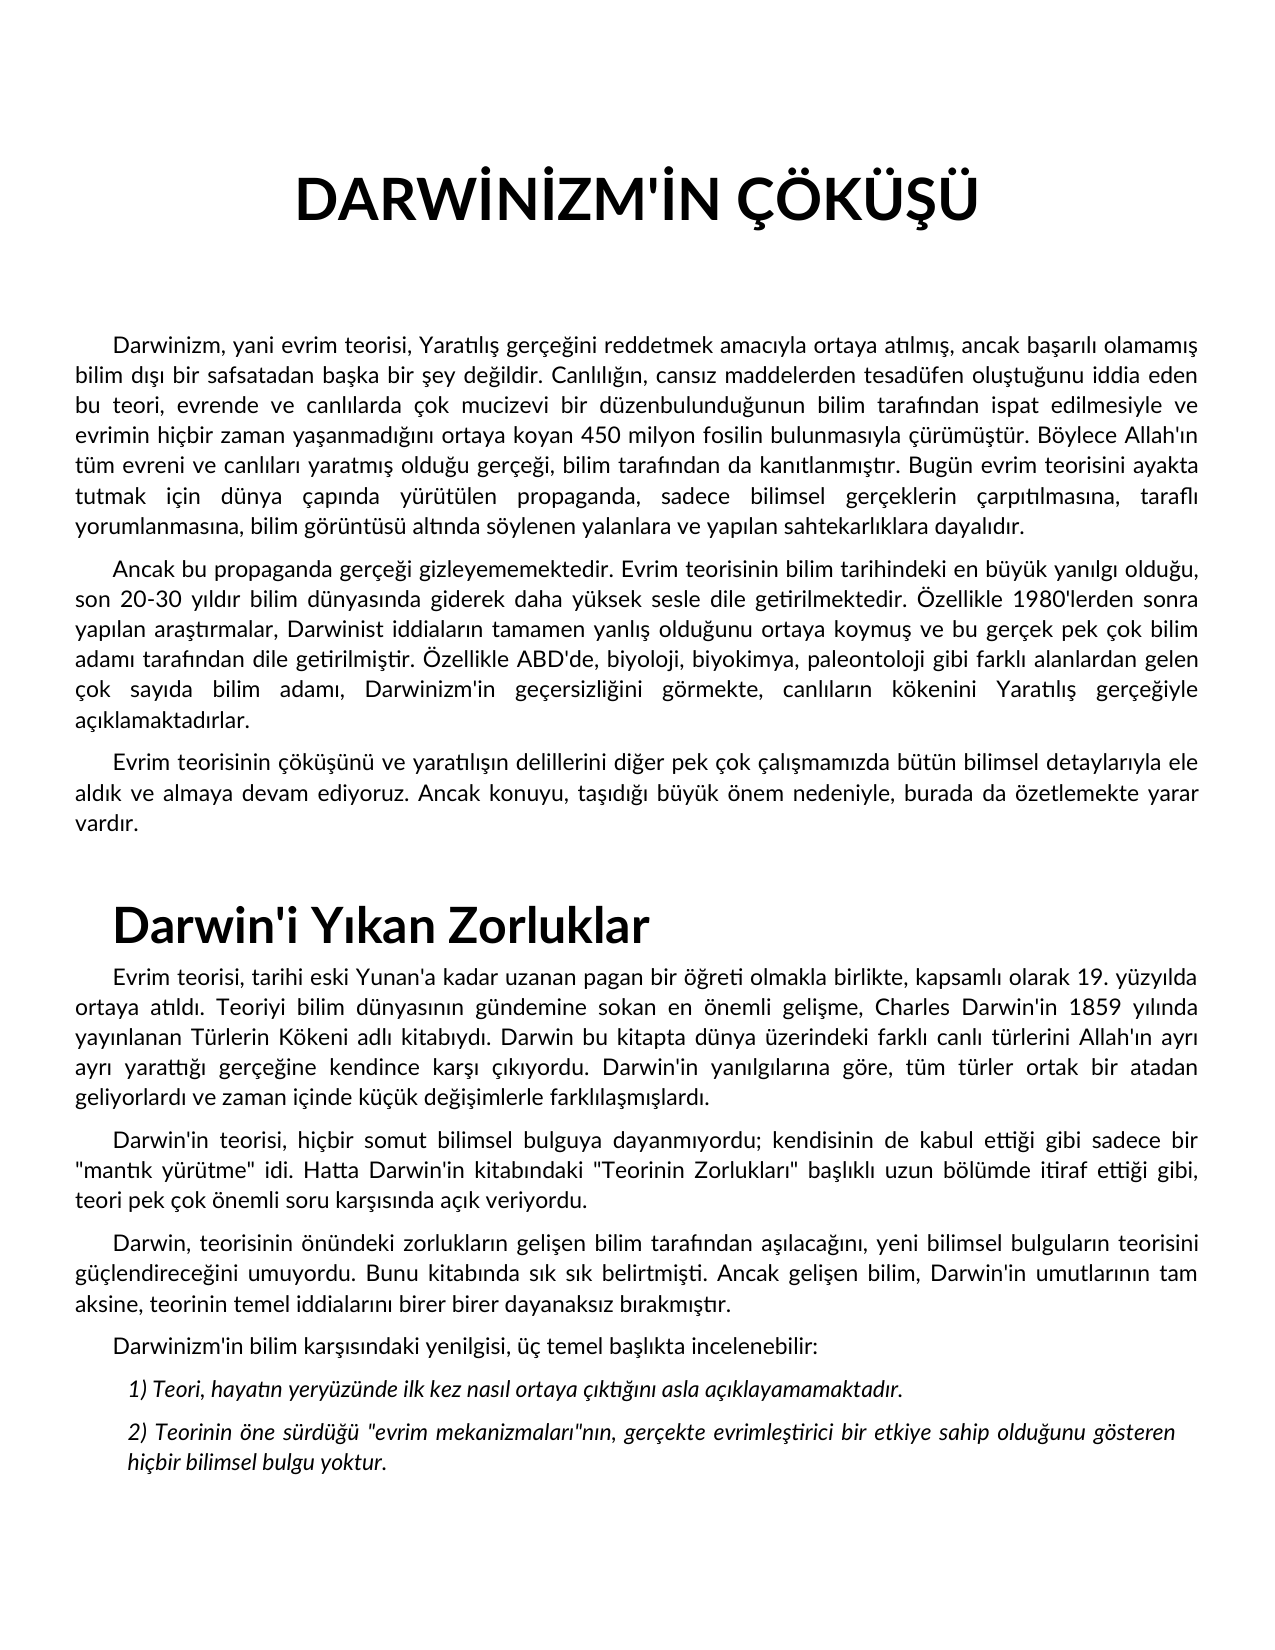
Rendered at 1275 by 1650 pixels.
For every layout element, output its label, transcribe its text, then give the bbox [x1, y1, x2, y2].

text Darwin, teorisinin önündeki zorlukların gelişen bilim tarafından aşılacağını, yeni bilimsel bulguların teorisini güçlendireceğini umuyordu. Bunu kitabında sık sık belirtmişti. Ancak gelişen bilim, Darwin'in umutlarının tam aksine, teorinin temel iddialarını birer birer dayanaksız bırakmıştır. [75, 1229, 1200, 1317]
text Darwin'in teorisi, hiçbir somut bilimsel bulguya dayanmıyordu; kendisinin de kabul ettiği gibi sadece bir "mantık yürütme" idi. Hatta Darwin'in kitabındaki "Teorinin Zorlukları" başlıklı uzun bölümde itiraf ettiği gibi, teori pek çok önemli soru karşısında açık veriyordu. [75, 1126, 1200, 1214]
subtitle Darwin'i Yıkan Zorluklar [112, 894, 1200, 954]
text Evrim teorisi, tarihi eski Yunan'a kadar uzanan pagan bir öğreti olmakla birlikte, kapsamlı olarak 19. yüzyılda ortaya atıldı. Teoriyi bilim dünyasının gündemine sokan en önemli gelişme, Charles Darwin'in 1859 yılında yayınlanan Türlerin Kökeni adlı kitabıydı. Darwin bu kitapta dünya üzerindeki farklı canlı türlerini Allah'ın ayrı ayrı yarattığı gerçeğine kendince karşı çıkıyordu. Darwin'in yanılgılarına göre, tüm türler ortak bir atadan geliyorlardı ve zaman içinde küçük değişimlerle farklılaşmışlardı. [75, 962, 1200, 1111]
text 1) Teori, hayatın yeryüzünde ilk kez nasıl ortaya çıktığını asla açıklayamamaktadır. [127, 1375, 1177, 1402]
text 2) Teorinin öne sürdüğü "evrim mekanizmaları"nın, gerçekte evrimleştirici bir etkiye sahip olduğunu gösteren hiçbir bilimsel bulgu yoktur. [127, 1417, 1177, 1475]
text Darwinizm, yani evrim teorisi, Yaratılış gerçeğini reddetmek amacıyla ortaya atılmış, ancak başarılı olamamış bilim dışı bir safsatadan başka bir şey değildir. Canlılığın, cansız maddelerden tesadüfen oluştuğunu iddia eden bu teori, evrende ve canlılarda çok mucizevi bir düzenbulunduğunun bilim tarafından ispat edilmesiyle ve evrimin hiçbir zaman yaşanmadığını ortaya koyan 450 milyon fosilin bulunmasıyla çürümüştür. Böylece Allah'ın tüm evreni ve canlıları yaratmış olduğu gerçeği, bilim tarafından da kanıtlanmıştır. Bugün evrim teorisini ayakta tutmak için dünya çapında yürütülen propaganda, sadece bilimsel gerçeklerin çarpıtılmasına, taraflı yorumlanmasına, bilim görüntüsü altında söylenen yalanlara ve yapılan sahtekarlıklara dayalıdır. [75, 330, 1200, 539]
subtitle DARWİNİZM'İN ÇÖKÜŞÜ [75, 162, 1200, 232]
text Ancak bu propaganda gerçeği gizleyememektedir. Evrim teorisinin bilim tarihindeki en büyük yanılgı olduğu, son 20-30 yıldır bilim dünyasında giderek daha yüksek sesle dile getirilmektedir. Özellikle 1980'lerden sonra yapılan araştırmalar, Darwinist iddiaların tamamen yanlış olduğunu ortaya koymuş ve bu gerçek pek çok bilim adamı tarafından dile getirilmiştir. Özellikle ABD'de, biyoloji, biyokimya, paleontoloji gibi farklı alanlardan gelen çok sayıda bilim adamı, Darwinizm'in geçersizliğini görmekte, canlıların kökenini Yaratılış gerçeğiyle açıklamaktadırlar. [75, 554, 1200, 733]
text Evrim teorisinin çöküşünü ve yaratılışın delillerini diğer pek çok çalışmamızda bütün bilimsel detaylarıyla ele aldık ve almaya devam ediyoruz. Ancak konuyu, taşıdığı büyük önem nedeniyle, burada da özetlemekte yarar vardır. [75, 748, 1200, 836]
text Darwinizm'in bilim karşısındaki yenilgisi, üç temel başlıkta incelenebilir: [75, 1332, 1200, 1359]
